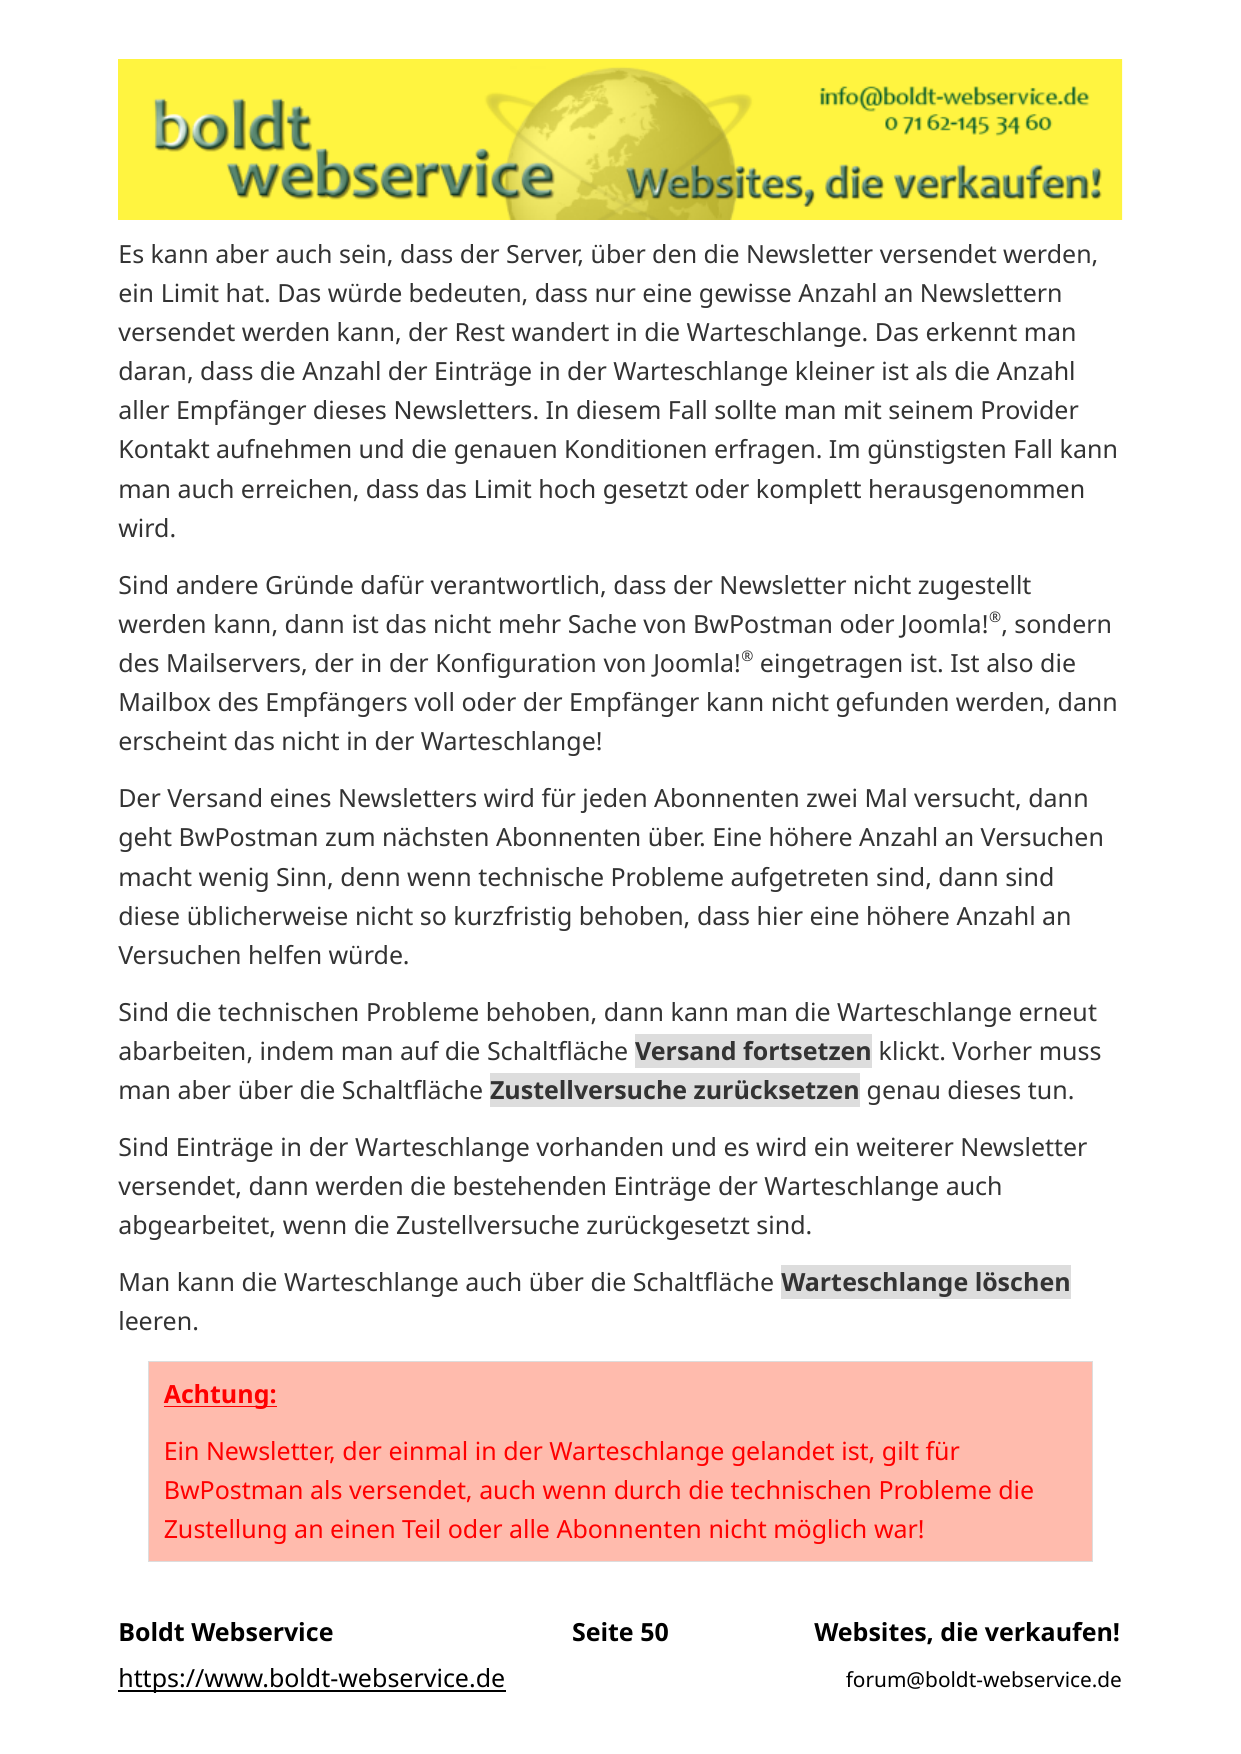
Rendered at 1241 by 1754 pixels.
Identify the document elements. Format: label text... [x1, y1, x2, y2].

text Sind Einträge in der Warteschlange vorhanden und es wird ein weiterer Newsletter versendet, dann werden die bestehenden Einträge der Warteschlange auch abgearbeitet, wenn die Zustellversuche zurückgesetzt sind. [118, 1129, 1122, 1242]
text Es kann aber auch sein, dass der Server, über den die Newsletter versendet werden, ein Limit hat. Das würde bedeuten, dass nur eine gewisse Anzahl an Newslettern versendet werden kann, der Rest wandert in die Warteschlange. Das erkennt man daran, dass die Anzahl der Einträge in der Warteschlange kleiner ist als die Anzahl aller Empfänger dieses Newsletters. In diesem Fall sollte man mit seinem Provider Kontakt aufnehmen und die genauen Konditionen erfragen. Im günstigsten Fall kann man auch erreichen, dass das Limit hoch gesetzt oder komplett herausgenommen wird. [118, 236, 1122, 544]
text Der Versand eines Newsletters wird für jeden Abonnenten zwei Mal versucht, dann geht BwPostman zum nächsten Abonnenten über. Eine höhere Anzahl an Versuchen macht wenig Sinn, denn wenn technische Probleme aufgetreten sind, dann sind diese üblicherweise nicht so kurzfristig behoben, dass hier eine höhere Anzahl an Versuchen helfen würde. [118, 781, 1122, 972]
text Sind andere Gründe dafür verantwortlich, dass der Newsletter nicht zugestellt werden kann, dann ist das nicht mehr Sache von BwPostman oder Joomla!®, sondern des Mailservers, der in der Konfiguration von Joomla!® eingetragen ist. Ist also die Mailbox des Empfängers voll oder der Empfänger kann nicht gefunden werden, dann erscheint das nicht in der Warteschlange! [118, 567, 1122, 758]
text Sind die technischen Probleme behoben, dann kann man die Warteschlange erneut abarbeiten, indem man auf die Schaltfläche Versand fortsetzen klickt. Vorher muss man aber über die Schaltfläche Zustellversuche zurücksetzen genau dieses tun. [118, 994, 1122, 1107]
text Ein Newsletter, der einmal in der Warteschlange gelandet ist, gilt für BwPostman als versendet, auch wenn durch die technischen Probleme die Zustellung an einen Teil oder alle Abonnenten nicht möglich war! [149, 1418, 1092, 1561]
picture [118, 59, 1123, 220]
text Achtung: [149, 1362, 1092, 1411]
text Man kann die Warteschlange auch über die Schaltfläche Warteschlange löschen leeren. [118, 1265, 1122, 1338]
